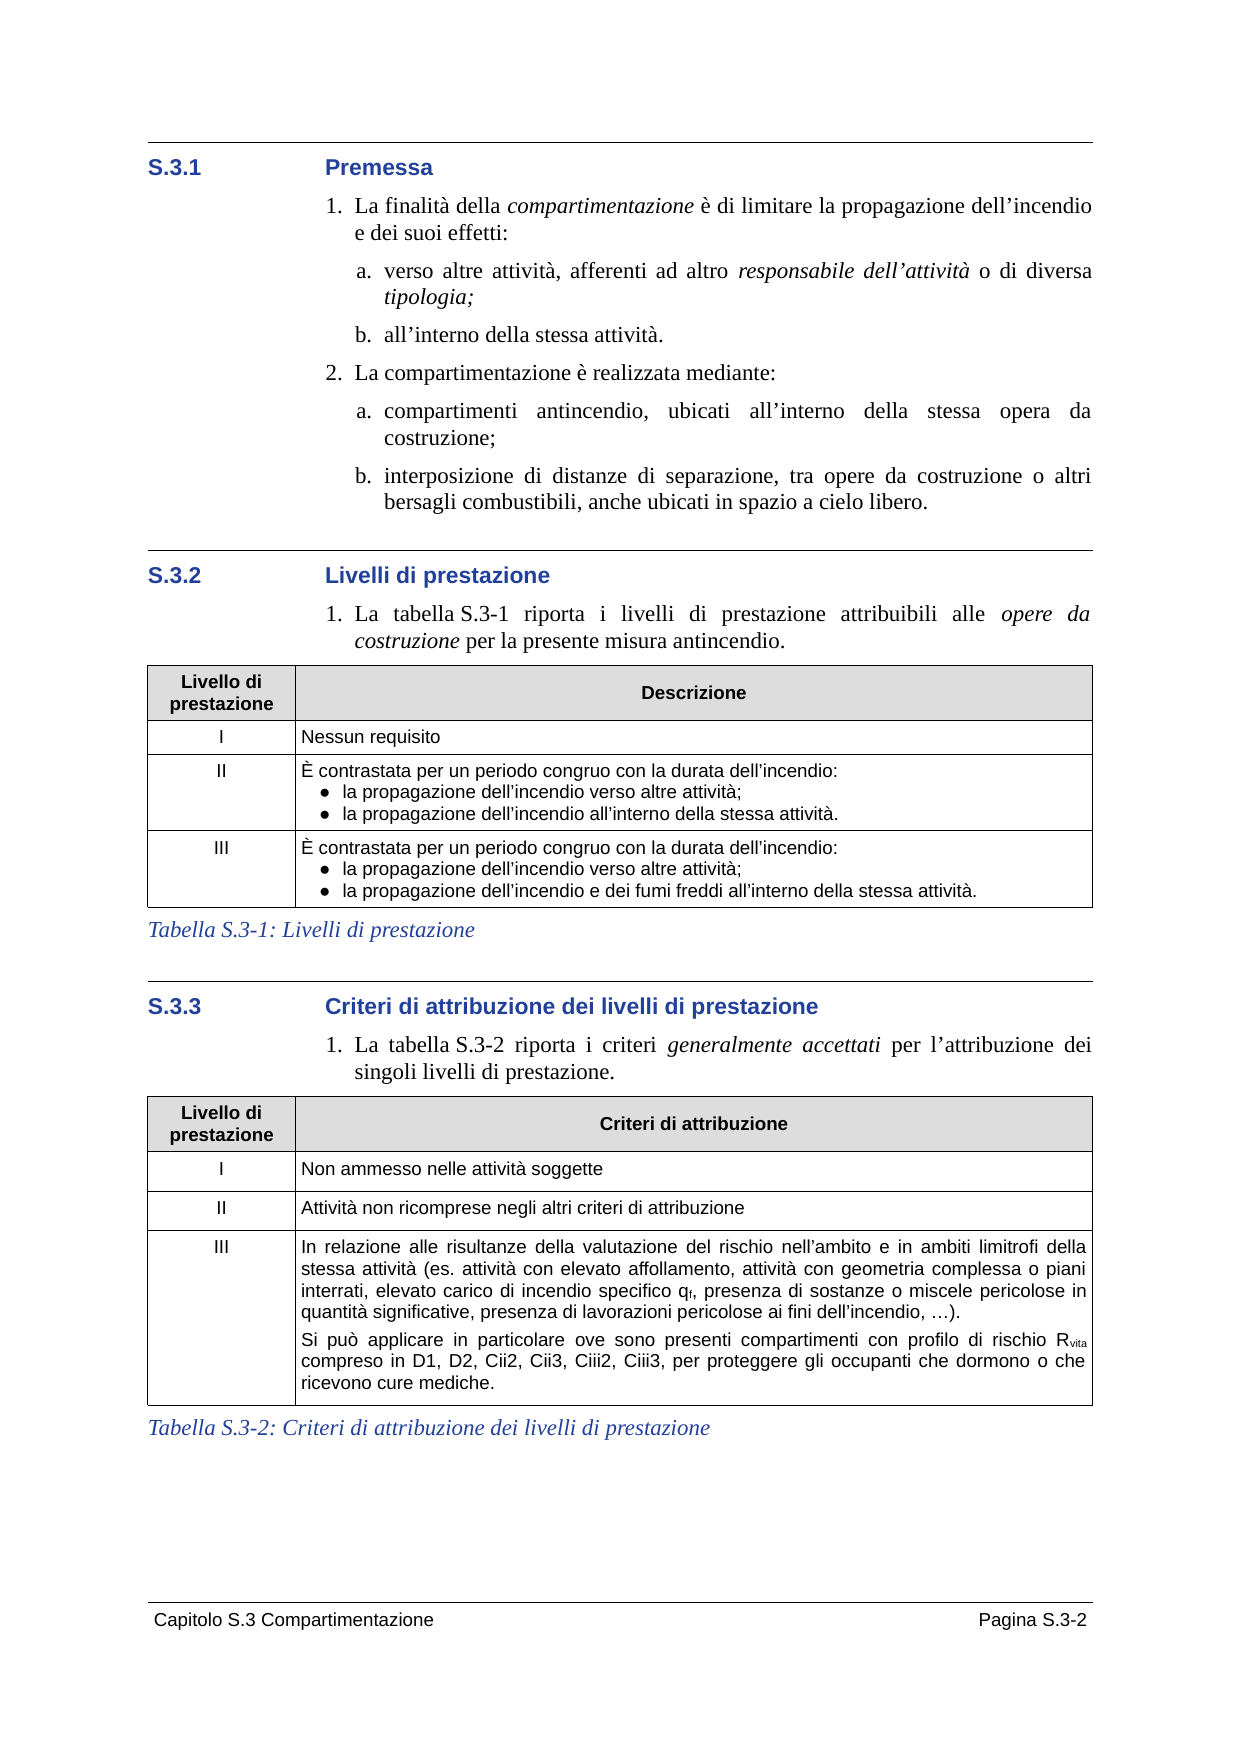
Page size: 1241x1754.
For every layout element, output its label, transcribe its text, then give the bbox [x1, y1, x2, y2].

table_cell I [148, 721, 295, 753]
table_cell Nessun requisito [296, 721, 1092, 753]
subtitle Criteri di attribuzione dei livelli di prestazione [148, 982, 1093, 1020]
table_cell Non ammesso nelle attività soggette [296, 1152, 1092, 1191]
list La tabella S.3-2 riporta i criteri generalmente accettati per l’attribuzione dei singoli livelli di prestazione. [342, 1031, 1093, 1084]
table_header Descrizione [296, 666, 1092, 720]
table_cell II [148, 1192, 295, 1230]
subtitle Livelli di prestazione [148, 551, 1093, 589]
text Tabella S.3-2: Criteri di attribuzione dei livelli di prestazione [148, 1414, 1093, 1441]
table_cell III [148, 1231, 295, 1405]
list interposizione di distanze di separazione, tra opere da costruzione o altri bersagli combustibili, anche ubicati in spazio a cielo libero. [372, 462, 1093, 514]
list all’interno della stessa attività. [372, 321, 1093, 347]
table_cell Attività non ricomprese negli altri criteri di attribuzione [296, 1192, 1092, 1230]
table_cell È contrastata per un periodo congruo con la durata dell’incendio: la propagazione dell’incendio verso altre attività; la propagazione dell’incendio all’interno della stessa attività. [296, 755, 1092, 830]
table_cell In relazione alle risultanze della valutazione del rischio nell’ambito e in ambiti limitrofi della stessa attività (es. attività con elevato affollamento, attività con geometria complessa o piani interrati, elevato carico di incendio specifico qf, presenza di sostanze o miscele pericolose in quantità significative, presenza di lavorazioni pericolose ai fini dell’incendio, …). Si può applicare in particolare ove sono presenti compartimenti con profilo di rischio Rvita compreso in D1, D2, Cii2, Cii3, Ciii2, Ciii3, per proteggere gli occupanti che dormono o che ricevono cure mediche. [296, 1231, 1092, 1405]
list La tabella S.3-1 riporta i livelli di prestazione attribuibili alle opere da costruzione per la presente misura antincendio. [342, 600, 1093, 653]
table_header Livello di prestazione [148, 1097, 295, 1151]
list La compartimentazione è realizzata mediante: [342, 359, 1093, 386]
table_cell È contrastata per un periodo congruo con la durata dell’incendio: la propagazione dell’incendio verso altre attività; la propagazione dell’incendio e dei fumi freddi all’interno della stessa attività. [296, 831, 1092, 907]
table_cell II [148, 755, 295, 830]
table_header Livello di prestazione [148, 666, 295, 720]
list compartimenti antincendio, ubicati all’interno della stessa opera da costruzione; [372, 397, 1093, 450]
list La finalità della compartimentazione è di limitare la propagazione dell’incendio e dei suoi effetti: [342, 192, 1093, 245]
list verso altre attività, afferenti ad altro responsabile dell’attività o di diversa tipologia; [372, 257, 1093, 309]
text Tabella S.3-1: Livelli di prestazione [148, 916, 1093, 943]
subtitle Premessa [148, 143, 1093, 180]
table_cell III [148, 831, 295, 907]
table_cell I [148, 1152, 295, 1191]
table_header Criteri di attribuzione [296, 1097, 1092, 1151]
